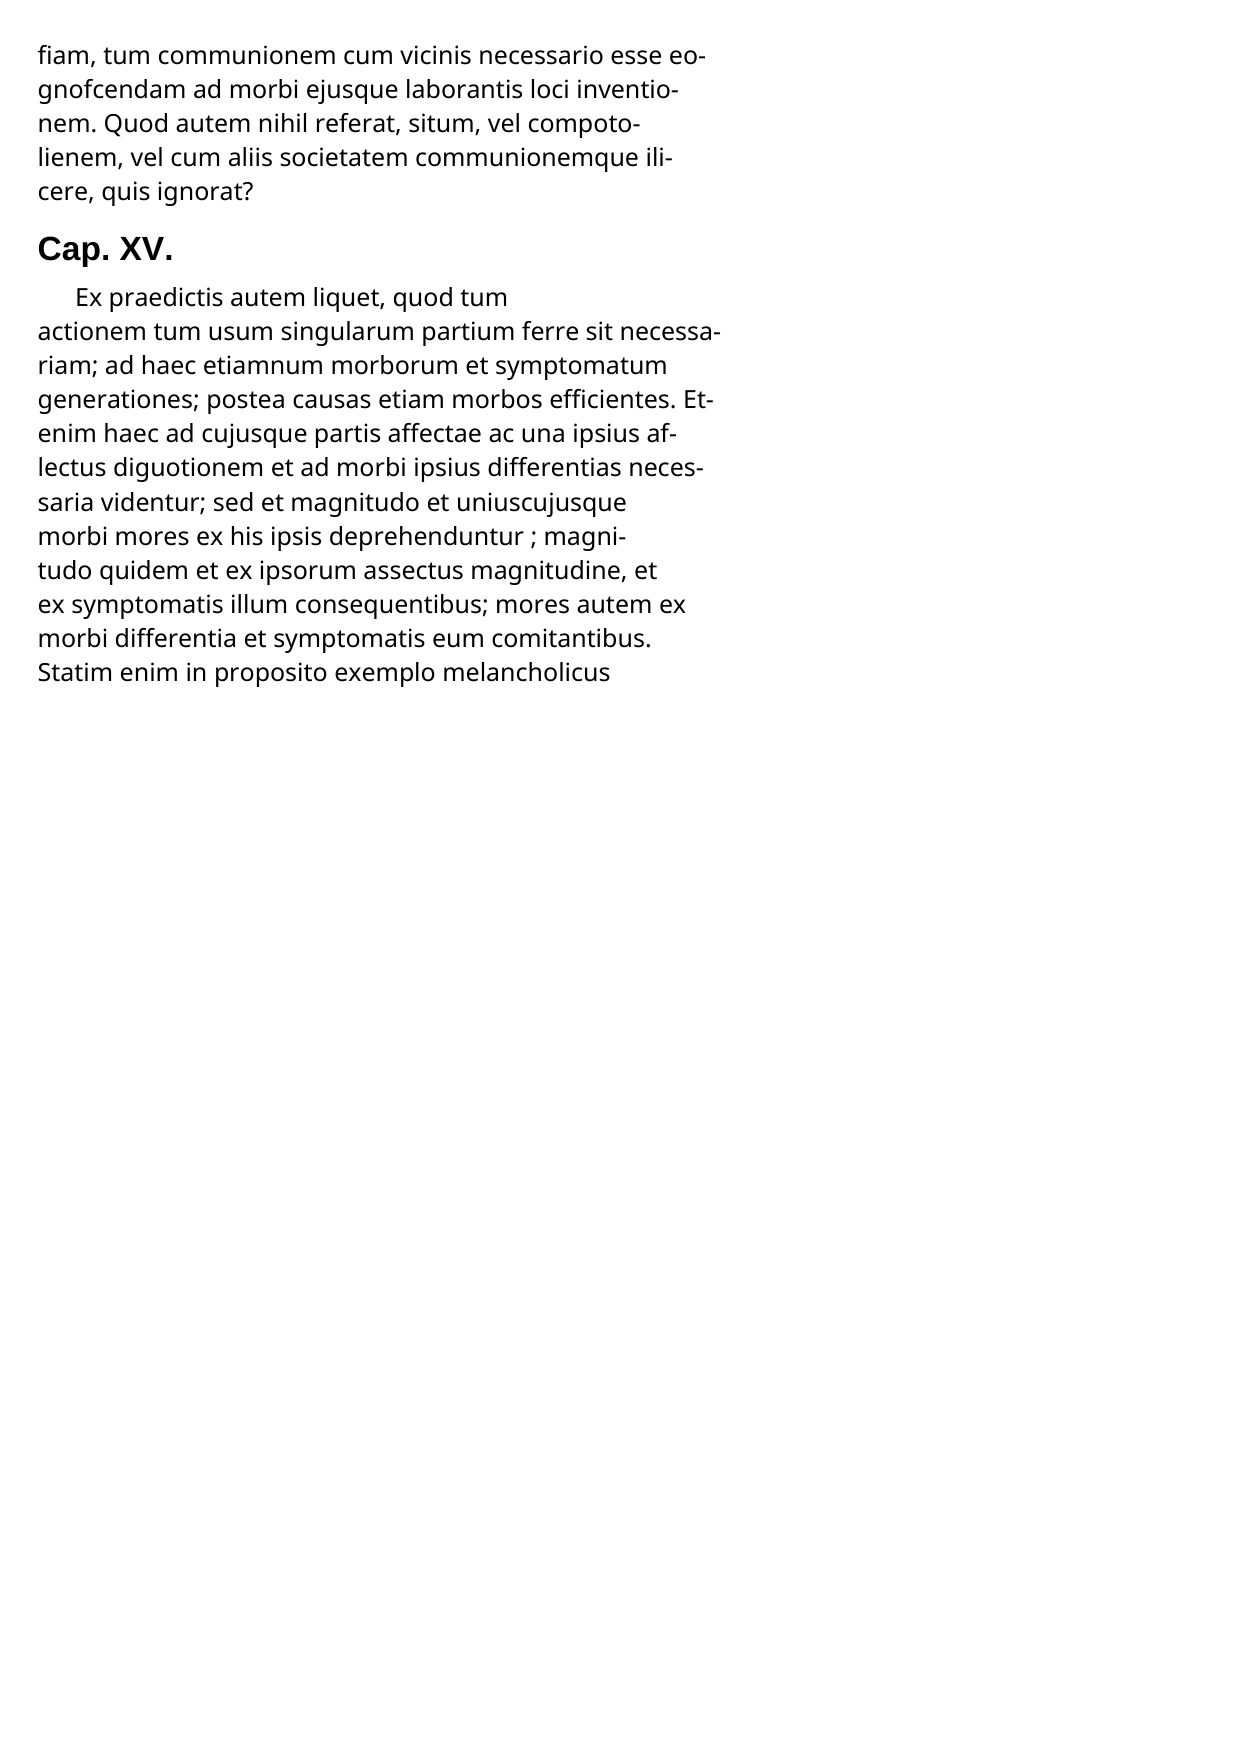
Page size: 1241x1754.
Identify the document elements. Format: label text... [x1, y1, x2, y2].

subtitle Cap. XV. [37, 229, 1203, 267]
text fiam, tum communionem cum vicinis necessario esse eo- gnofcendam ad morbi ejusque laborantis loci inventio- nem. Quod autem nihil referat, situm, vel compoto- lienem, vel cum aliis societatem communionemque ili- cere, quis ignorat? [37, 37, 1203, 208]
text Ex praedictis autem liquet, quod tum actionem tum usum singularum partium ferre sit necessa- riam; ad haec etiamnum morborum et symptomatum generationes; postea causas etiam morbos efficientes. Et- enim haec ad cujusque partis affectae ac una ipsius af- lectus diguotionem et ad morbi ipsius differentias neces- saria videntur; sed et magnitudo et uniuscujusque morbi mores ex his ipsis deprehenduntur ; magni- tudo quidem et ex ipsorum assectus magnitudine, et ex symptomatis illum consequentibus; mores autem ex morbi differentia et symptomatis eum comitantibus. Statim enim in proposito exemplo melancholicus [37, 280, 1203, 688]
